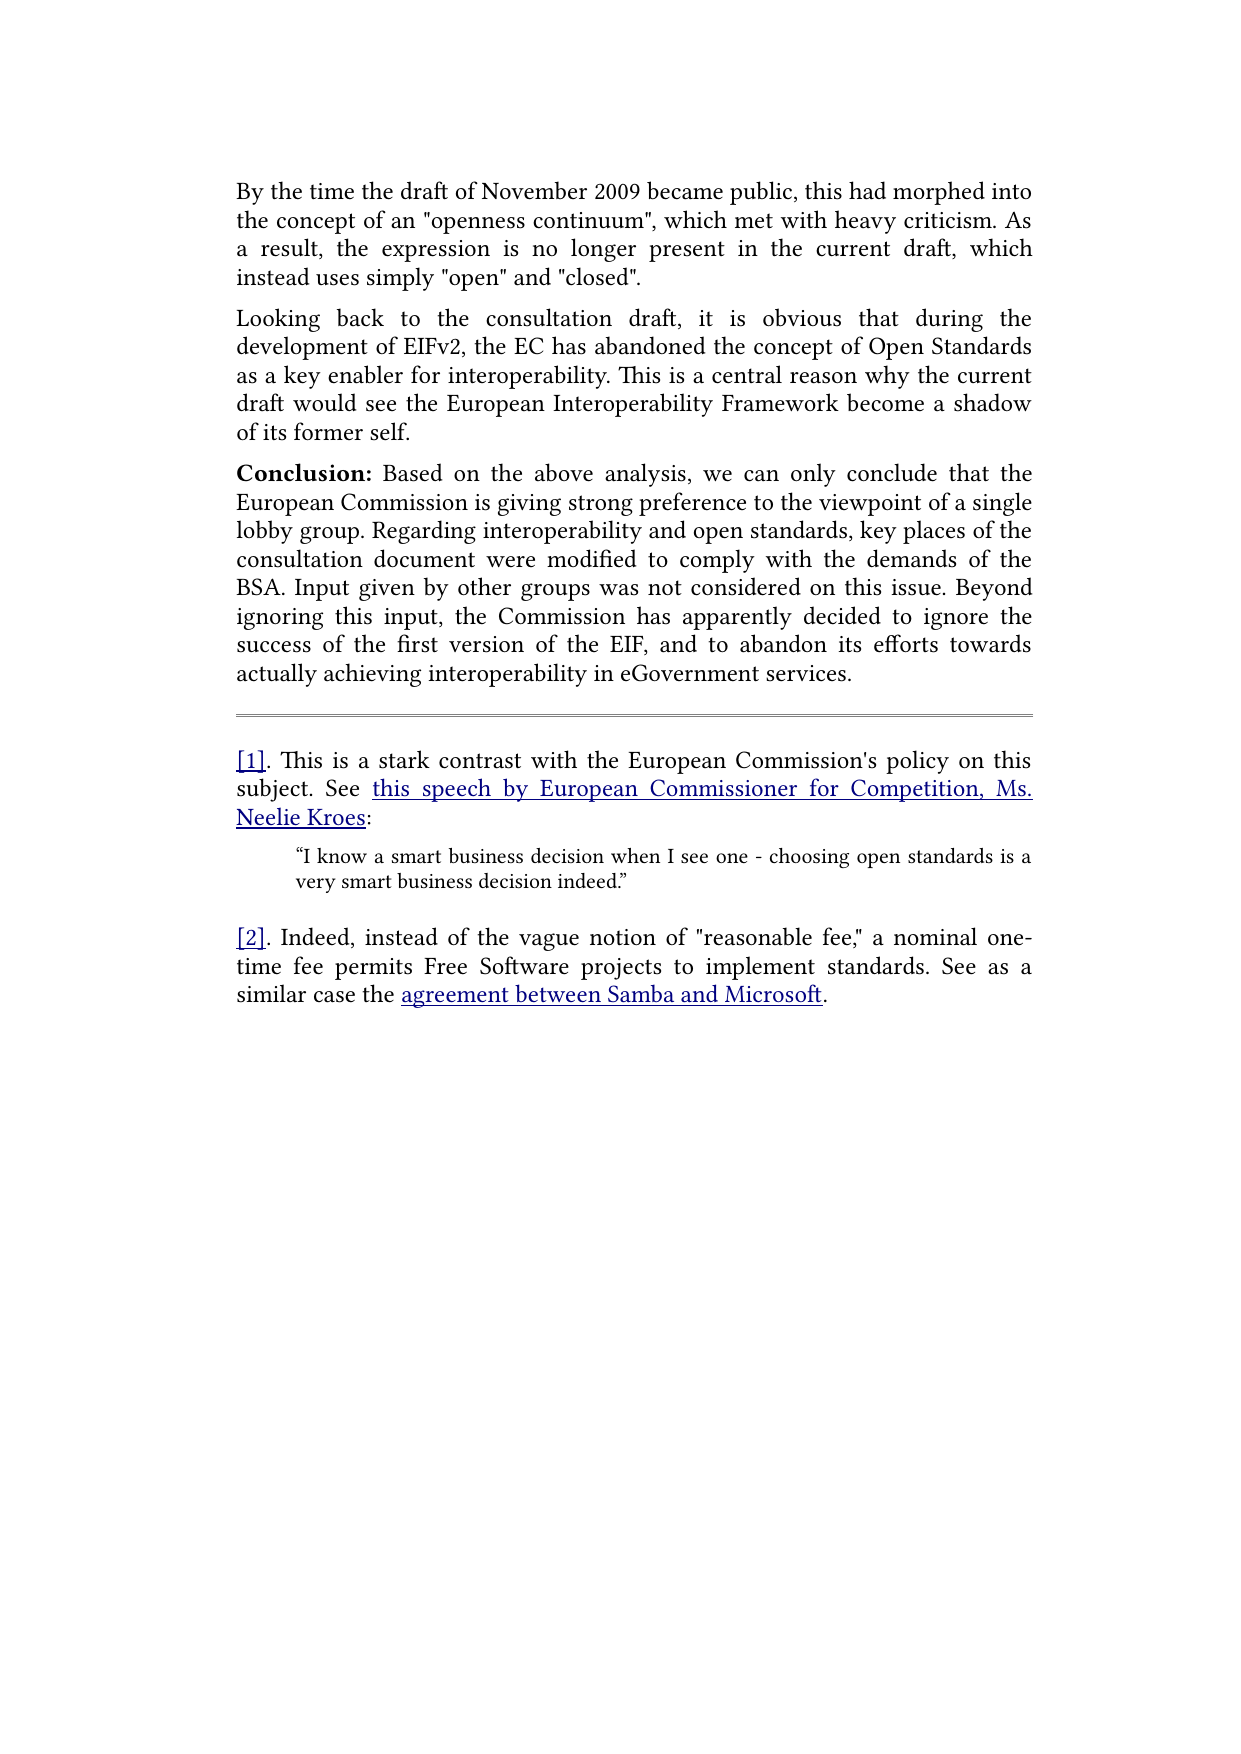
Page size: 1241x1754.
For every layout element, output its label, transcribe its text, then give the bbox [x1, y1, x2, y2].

text [2]. Indeed, instead of the vague notion of "reasonable fee," a nominal one-time fee permits Free Software projects to implement standards. See as a similar case the agreement between Samba and Microsoft. [236, 923, 1033, 1009]
text Conclusion: Based on the above analysis, we can only conclude that the European Commission is giving strong preference to the viewpoint of a single lobby group. Regarding interoperability and open standards, key places of the consultation document were modified to comply with the demands of the BSA. Input given by other groups was not considered on this issue. Beyond ignoring this input, the Commission has apparently decided to ignore the success of the first version of the EIF, and to abandon its efforts towards actually achieving interoperability in eGovernment services. [236, 459, 1033, 687]
text [1]. This is a stark contrast with the European Commission's policy on this subject. See this speech by European Commissioner for Competition, Ms. Neelie Kroes: [236, 746, 1033, 832]
text By the time the draft of November 2009 became public, this had morphed into the concept of an "openness continuum", which met with heavy criticism. As a result, the expression is no longer present in the current draft, which instead uses simply "open" and "closed". [236, 177, 1033, 291]
text “I know a smart business decision when I see one - choosing open standards is a very smart business decision indeed.” [295, 844, 1033, 894]
text Looking back to the consultation draft, it is obvious that during the development of EIFv2, the EC has abandoned the concept of Open Standards as a key enabler for interoperability. This is a central reason why the current draft would see the European Interoperability Framework become a shadow of its former self. [236, 304, 1033, 447]
